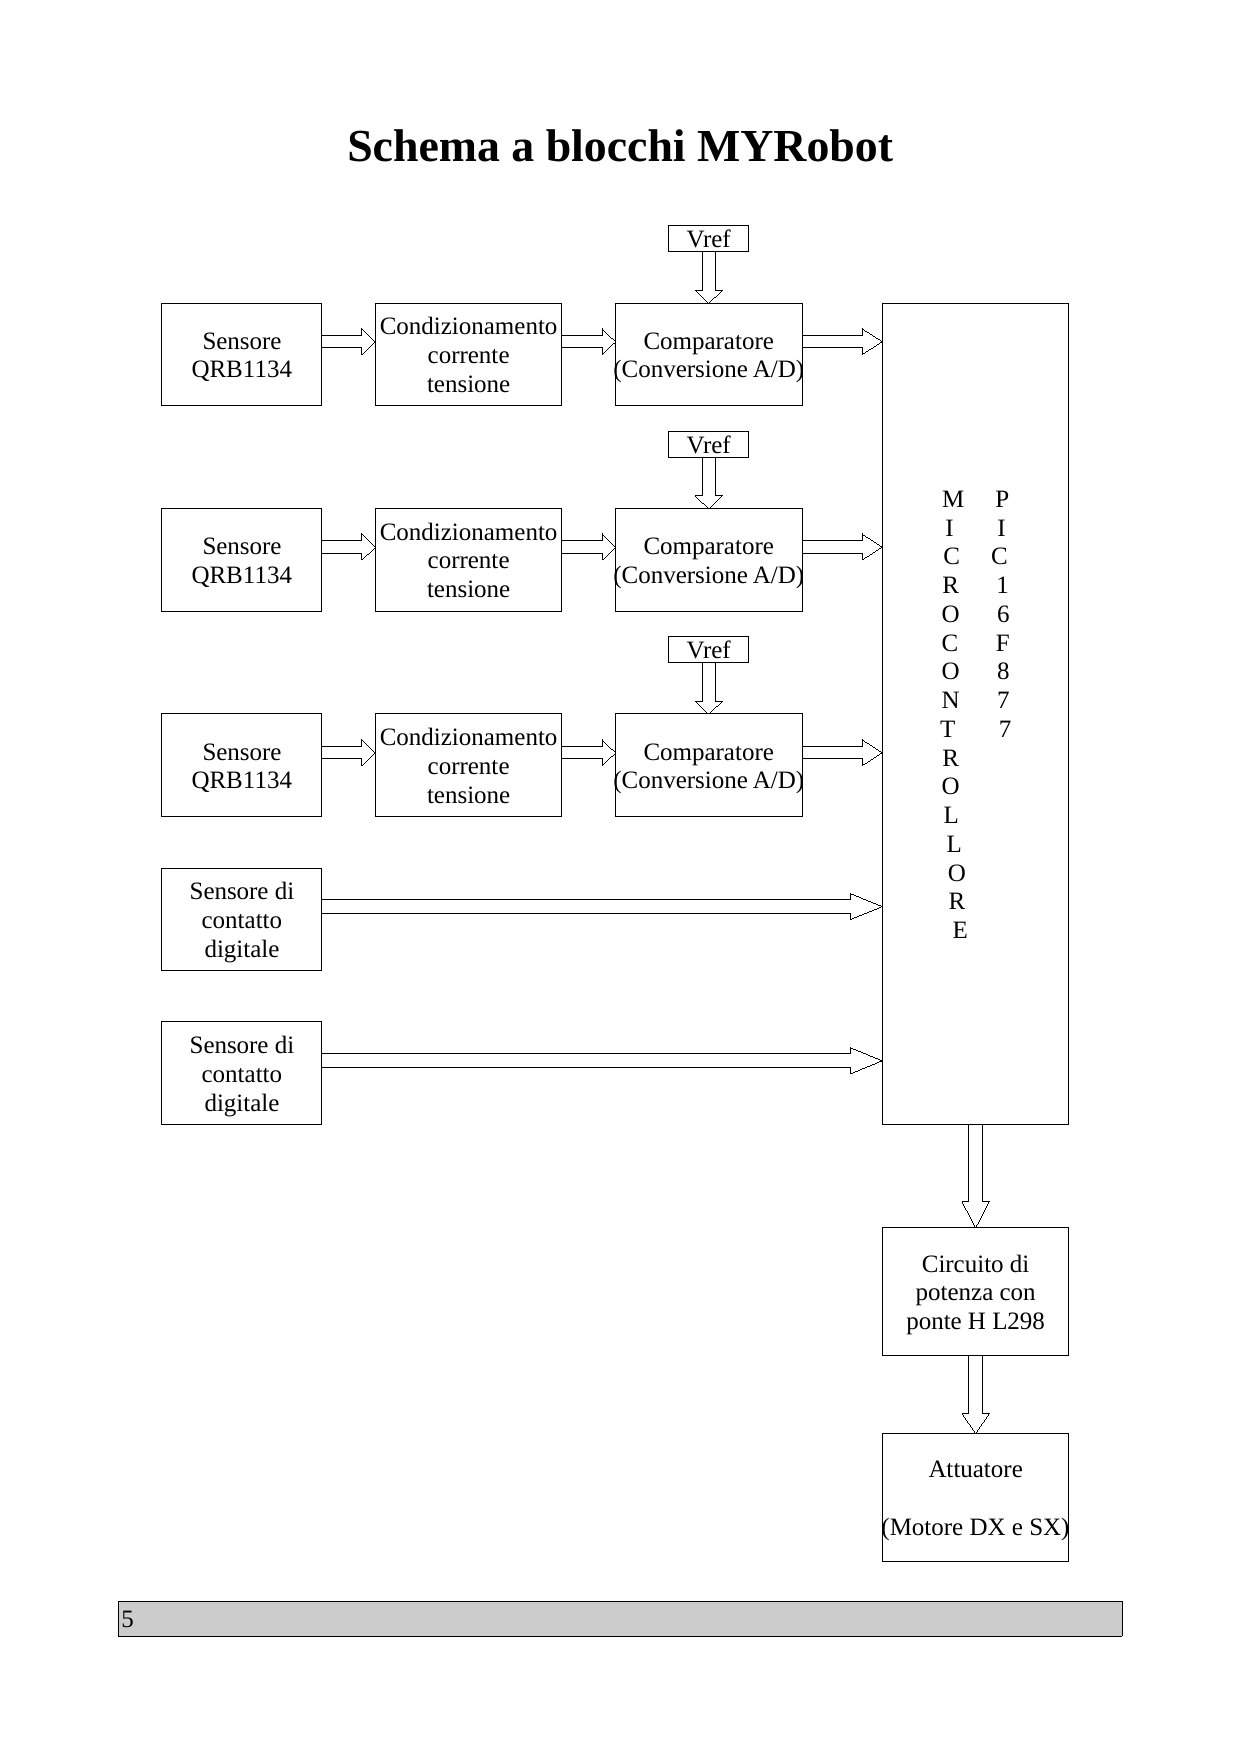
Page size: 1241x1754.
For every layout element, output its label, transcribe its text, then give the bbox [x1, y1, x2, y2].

text Schema a blocchi MYRobot [118, 118, 1122, 171]
